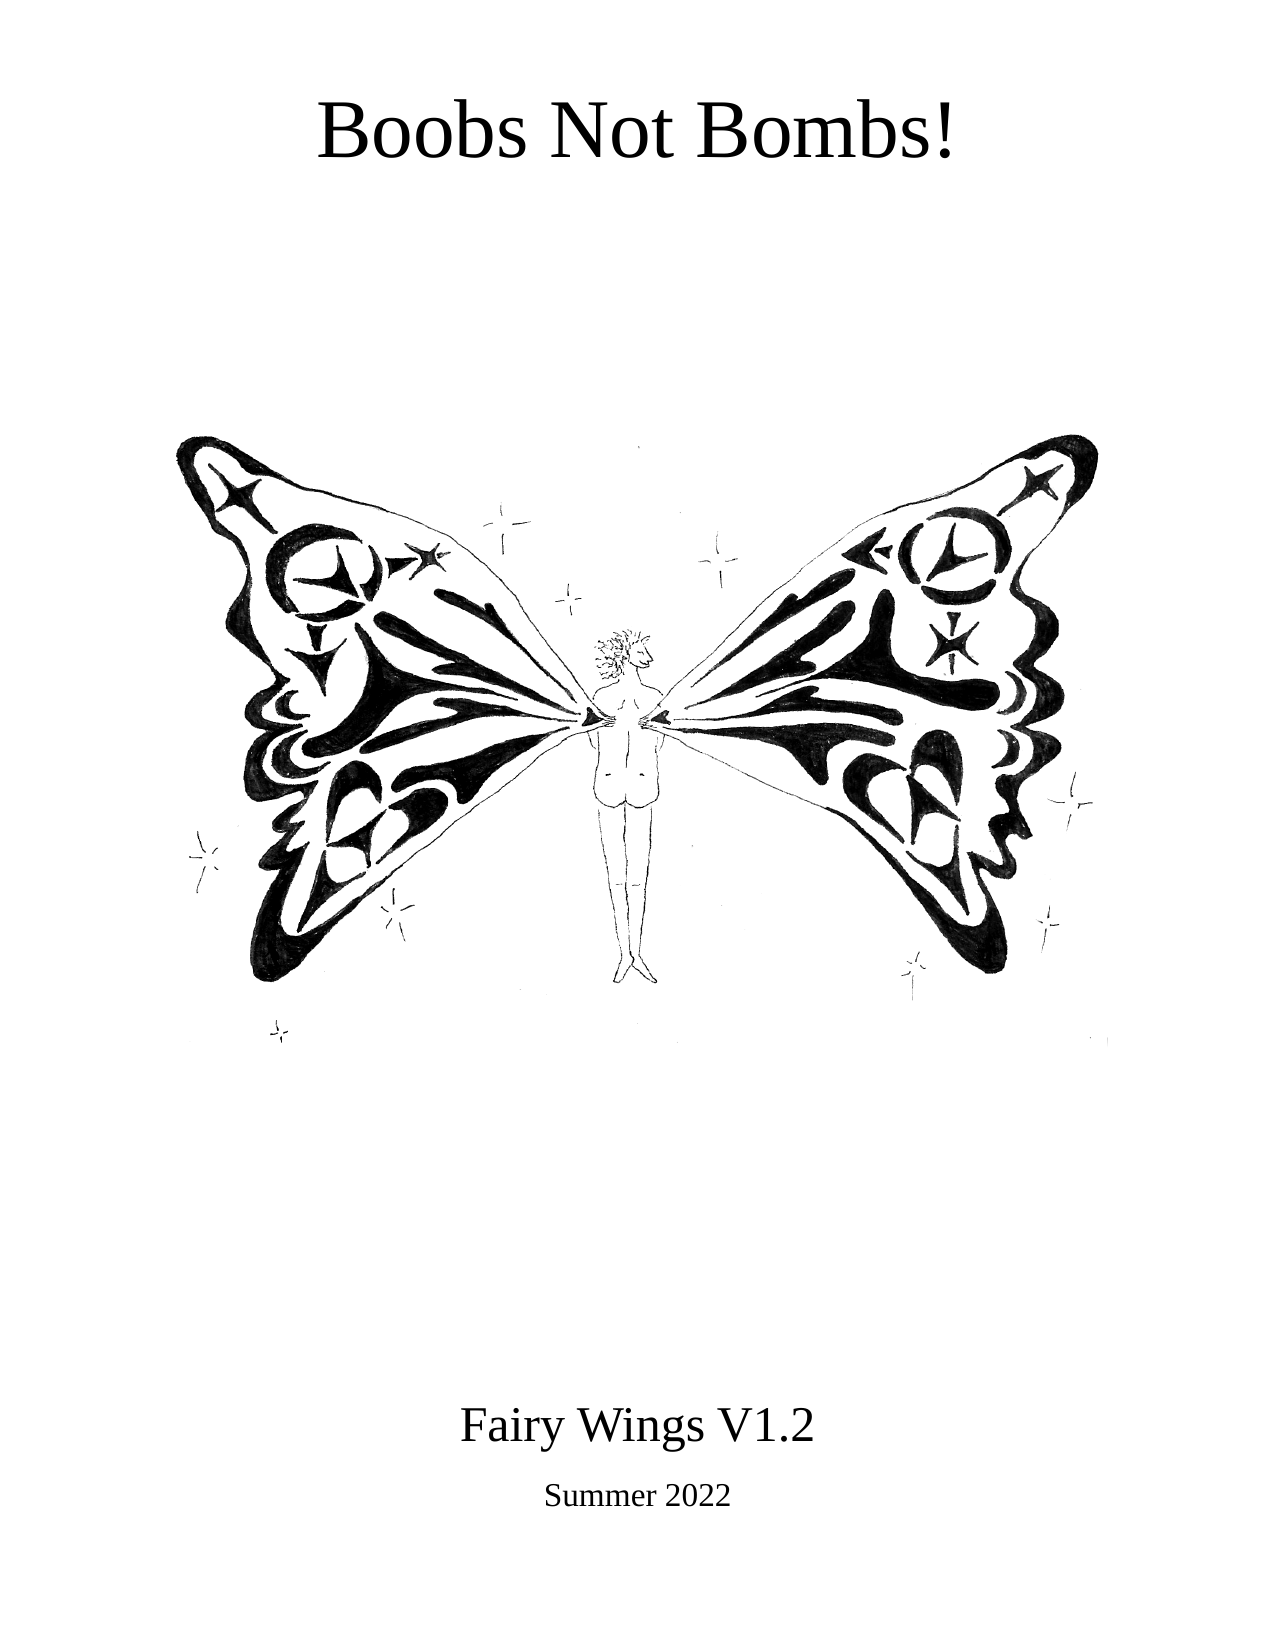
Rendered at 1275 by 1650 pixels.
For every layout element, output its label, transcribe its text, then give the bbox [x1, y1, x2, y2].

text Summer 2022 [82, 1476, 1192, 1514]
text Boobs Not Bombs! [82, 79, 1192, 175]
picture [167, 427, 1108, 1055]
text Fairy Wings V1.2 [82, 1395, 1192, 1452]
